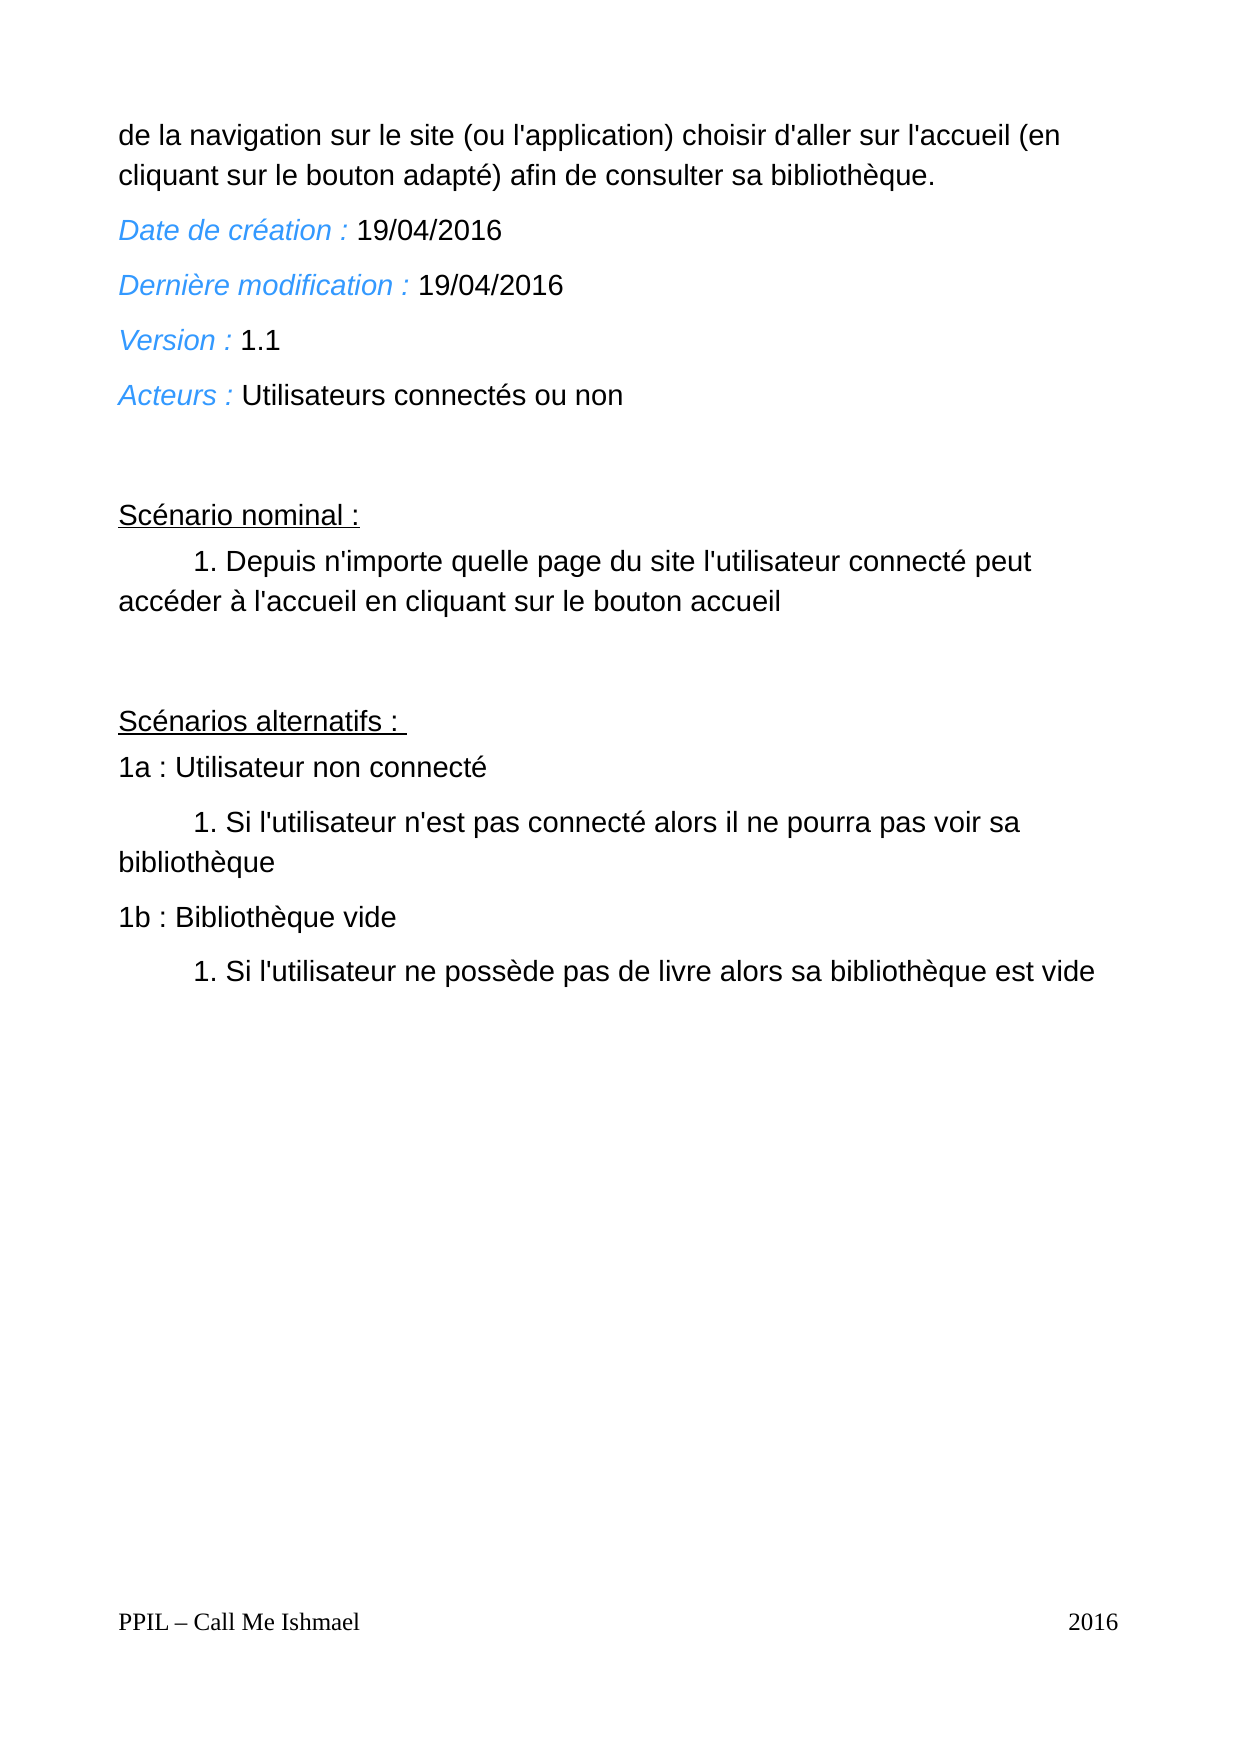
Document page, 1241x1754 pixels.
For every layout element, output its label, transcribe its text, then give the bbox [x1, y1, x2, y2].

text 1b : Bibliothèque vide [118, 899, 1122, 933]
text 1. Si l'utilisateur ne possède pas de livre alors sa bibliothèque est vide [118, 954, 1122, 988]
text de la navigation sur le site (ou l'application) choisir d'aller sur l'accueil (en cliquant sur le bouton adapté) afin de consulter sa bibliothèque. [118, 118, 1122, 192]
text Dernière modification : 19/04/2016 [118, 268, 1122, 301]
text Date de création : 19/04/2016 [118, 213, 1122, 247]
subtitle Scénario nominal : [118, 497, 1122, 531]
text 1. Depuis n'importe quelle page du site l'utilisateur connecté peut accéder à l'accueil en cliquant sur le bouton accueil [118, 543, 1122, 617]
text Version : 1.1 [118, 323, 1122, 356]
subtitle Scénarios alternatifs : [118, 704, 1122, 737]
text 1. Si l'utilisateur n'est pas connecté alors il ne pourra pas voir sa bibliothèque [118, 804, 1122, 878]
text 1a : Utilisateur non connecté [118, 750, 1122, 783]
text Acteurs : Utilisateurs connectés ou non [118, 377, 1122, 411]
